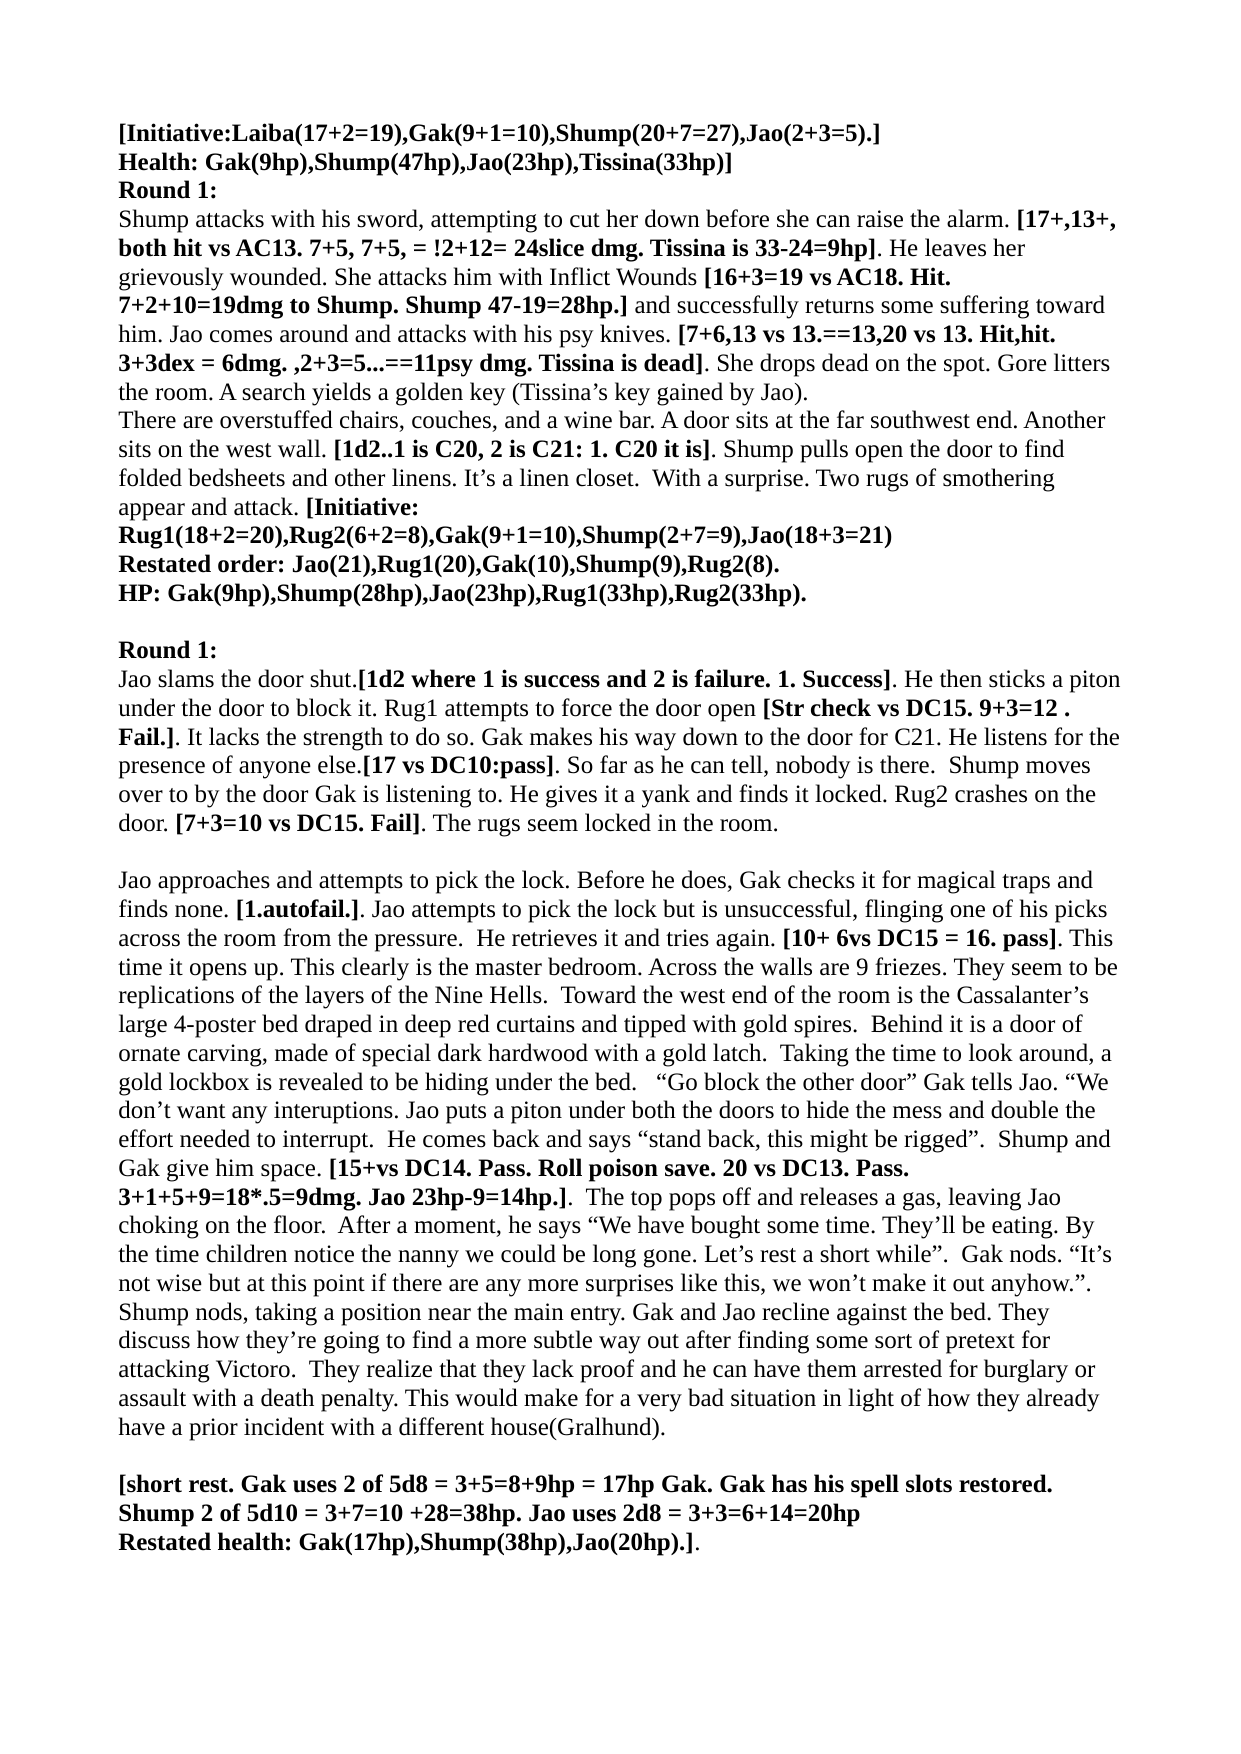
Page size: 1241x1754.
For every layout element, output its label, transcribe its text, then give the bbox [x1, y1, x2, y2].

text [short rest. Gak uses 2 of 5d8 = 3+5=8+9hp = 17hp Gak. Gak has his spell slots restored. Shump 2 of 5d10 = 3+7=10 +28=38hp. Jao uses 2d8 = 3+3=6+14=20hp [118, 1469, 1122, 1527]
text Health: Gak(9hp),Shump(47hp),Jao(23hp),Tissina(33hp)] [118, 147, 1122, 176]
text HP: Gak(9hp),Shump(28hp),Jao(23hp),Rug1(33hp),Rug2(33hp). [118, 578, 1122, 607]
text [Initiative:Laiba(17+2=19),Gak(9+1=10),Shump(20+7=27),Jao(2+3=5).] [118, 118, 1122, 147]
text There are overstuffed chairs, couches, and a wine bar. A door sits at the far southwest end. Another sits on the west wall. [1d2..1 is C20, 2 is C21: 1. C20 it is]. Shump pulls open the door to find folded bedsheets and other linens. It’s a linen closet. With a surprise. Two rugs of smothering appear and attack. [Initiative: Rug1(18+2=20),Rug2(6+2=8),Gak(9+1=10),Shump(2+7=9),Jao(18+3=21) [118, 406, 1122, 549]
text Round 1: [118, 176, 1122, 204]
text Round 1: [118, 636, 1122, 664]
text Restated health: Gak(17hp),Shump(38hp),Jao(20hp).]. [118, 1527, 1122, 1556]
text Shump attacks with his sword, attempting to cut her down before she can raise the alarm. [17+,13+, both hit vs AC13. 7+5, 7+5, = !2+12= 24slice dmg. Tissina is 33-24=9hp]. He leaves her grievously wounded. She attacks him with Inflict Wounds [16+3=19 vs AC18. Hit. 7+2+10=19dmg to Shump. Shump 47-19=28hp.] and successfully returns some suffering toward him. Jao comes around and attacks with his psy knives. [7+6,13 vs 13.==13,20 vs 13. Hit,hit. 3+3dex = 6dmg. ,2+3=5...==11psy dmg. Tissina is dead]. She drops dead on the spot. Gore litters the room. A search yields a golden key (Tissina’s key gained by Jao). [118, 204, 1122, 406]
text Jao approaches and attempts to pick the lock. Before he does, Gak checks it for magical traps and finds none. [1.autofail.]. Jao attempts to pick the lock but is unsuccessful, flinging one of his picks across the room from the pressure. He retrieves it and tries again. [10+ 6vs DC15 = 16. pass]. This time it opens up. This clearly is the master bedroom. Across the walls are 9 friezes. They seem to be replications of the layers of the Nine Hells. Toward the west end of the room is the Cassalanter’s large 4-poster bed draped in deep red curtains and tipped with gold spires. Behind it is a door of ornate carving, made of special dark hardwood with a gold latch. Taking the time to look around, a gold lockbox is revealed to be hiding under the bed. “Go block the other door” Gak tells Jao. “We don’t want any interuptions. Jao puts a piton under both the doors to hide the mess and double the effort needed to interrupt. He comes back and says “stand back, this might be rigged”. Shump and Gak give him space. [15+vs DC14. Pass. Roll poison save. 20 vs DC13. Pass. 3+1+5+9=18*.5=9dmg. Jao 23hp-9=14hp.]. The top pops off and releases a gas, leaving Jao choking on the floor. After a moment, he says “We have bought some time. They’ll be eating. By the time children notice the nanny we could be long gone. Let’s rest a short while”. Gak nods. “It’s not wise but at this point if there are any more surprises like this, we won’t make it out anyhow.”. Shump nods, taking a position near the main entry. Gak and Jao recline against the bed. They discuss how they’re going to find a more subtle way out after finding some sort of pretext for attacking Victoro. They realize that they lack proof and he can have them arrested for burglary or assault with a death penalty. This would make for a very bad situation in light of how they already have a prior incident with a different house(Gralhund). [118, 866, 1122, 1441]
text Jao slams the door shut.[1d2 where 1 is success and 2 is failure. 1. Success]. He then sticks a piton under the door to block it. Rug1 attempts to force the door open [Str check vs DC15. 9+3=12 . Fail.]. It lacks the strength to do so. Gak makes his way down to the door for C21. He listens for the presence of anyone else.[17 vs DC10:pass]. So far as he can tell, nobody is there. Shump moves over to by the door Gak is listening to. He gives it a yank and finds it locked. Rug2 crashes on the door. [7+3=10 vs DC15. Fail]. The rugs seem locked in the room. [118, 664, 1122, 837]
text Restated order: Jao(21),Rug1(20),Gak(10),Shump(9),Rug2(8). [118, 549, 1122, 578]
